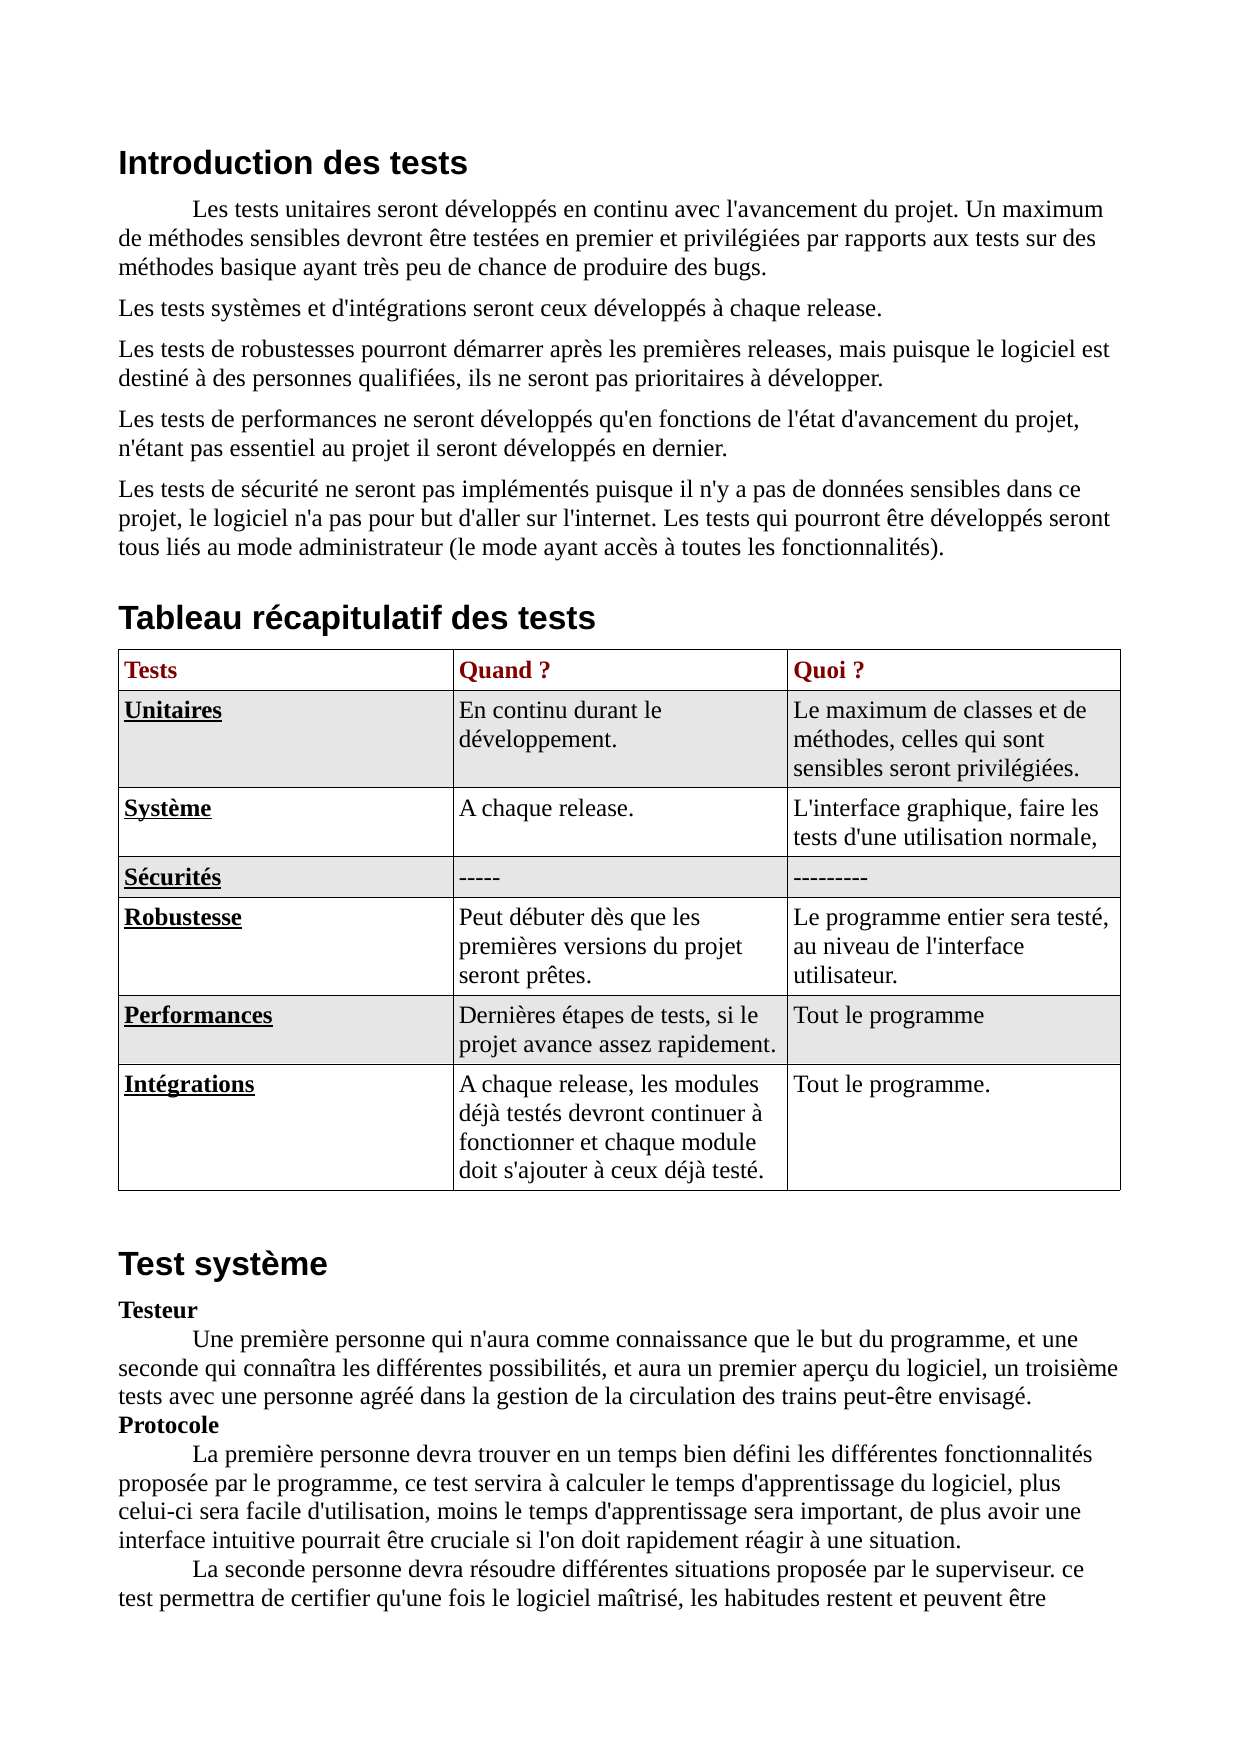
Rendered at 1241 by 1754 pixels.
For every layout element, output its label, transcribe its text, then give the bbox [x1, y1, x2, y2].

subtitle Introduction des tests [118, 143, 1122, 182]
table_cell A chaque release, les modules déjà testés devront continuer à fonctionner et chaque module doit s'ajouter à ceux déjà testé. [454, 1065, 787, 1190]
text Les tests unitaires seront développés en continu avec l'avancement du projet. Un maximum de méthodes sensibles devront être testées en premier et privilégiées par rapports aux tests sur des méthodes basique ayant très peu de chance de produire des bugs. [118, 194, 1122, 281]
table_cell Robustesse [119, 898, 453, 994]
table_cell Dernières étapes de tests, si le projet avance assez rapidement. [454, 996, 787, 1063]
table_cell Unitaires [119, 691, 453, 787]
subtitle Test système [118, 1244, 1122, 1283]
table_cell L'interface graphique, faire les tests d'une utilisation normale, [788, 788, 1120, 856]
text Testeur [118, 1295, 1122, 1324]
subtitle Tableau récapitulatif des tests [118, 598, 1122, 637]
text La première personne devra trouver en un temps bien défini les différentes fonctionnalités proposée par le programme, ce test servira à calculer le temps d'apprentissage du logiciel, plus celui-ci sera facile d'utilisation, moins le temps d'apprentissage sera important, de plus avoir une interface intuitive pourrait être cruciale si l'on doit rapidement réagir à une situation. [118, 1439, 1122, 1554]
table_cell Performances [119, 996, 453, 1063]
text Les tests systèmes et d'intégrations seront ceux développés à chaque release. [118, 293, 1122, 322]
table_header Quand ? [454, 650, 787, 689]
table_cell ----- [454, 857, 787, 897]
table_cell Peut débuter dès que les premières versions du projet seront prêtes. [454, 898, 787, 994]
text Les tests de robustesses pourront démarrer après les premières releases, mais puisque le logiciel est destiné à des personnes qualifiées, ils ne seront pas prioritaires à développer. [118, 334, 1122, 392]
table_cell A chaque release. [454, 788, 787, 856]
table_cell En continu durant le développement. [454, 691, 787, 787]
text Une première personne qui n'aura comme connaissance que le but du programme, et une seconde qui connaîtra les différentes possibilités, et aura un premier aperçu du logiciel, un troisième tests avec une personne agréé dans la gestion de la circulation des trains peut-être envisagé. [118, 1324, 1122, 1410]
table_cell Le maximum de classes et de méthodes, celles qui sont sensibles seront privilégiées. [788, 691, 1120, 787]
table_cell Le programme entier sera testé, au niveau de l'interface utilisateur. [788, 898, 1120, 994]
text Protocole [118, 1410, 1122, 1439]
table_cell Tout le programme [788, 996, 1120, 1063]
table_cell Sécurités [119, 857, 453, 897]
table_cell --------- [788, 857, 1120, 897]
table_cell Intégrations [119, 1065, 453, 1190]
table_cell Tout le programme. [788, 1065, 1120, 1190]
table_header Tests [119, 650, 453, 689]
table_header Quoi ? [788, 650, 1120, 689]
table_cell Système [119, 788, 453, 856]
text Les tests de performances ne seront développés qu'en fonctions de l'état d'avancement du projet, n'étant pas essentiel au projet il seront développés en dernier. [118, 404, 1122, 462]
text La seconde personne devra résoudre différentes situations proposée par le superviseur. ce test permettra de certifier qu'une fois le logiciel maîtrisé, les habitudes restent et peuvent être [118, 1554, 1122, 1611]
text Les tests de sécurité ne seront pas implémentés puisque il n'y a pas de données sensibles dans ce projet, le logiciel n'a pas pour but d'aller sur l'internet. Les tests qui pourront être développés seront tous liés au mode administrateur (le mode ayant accès à toutes les fonctionnalités). [118, 474, 1122, 561]
